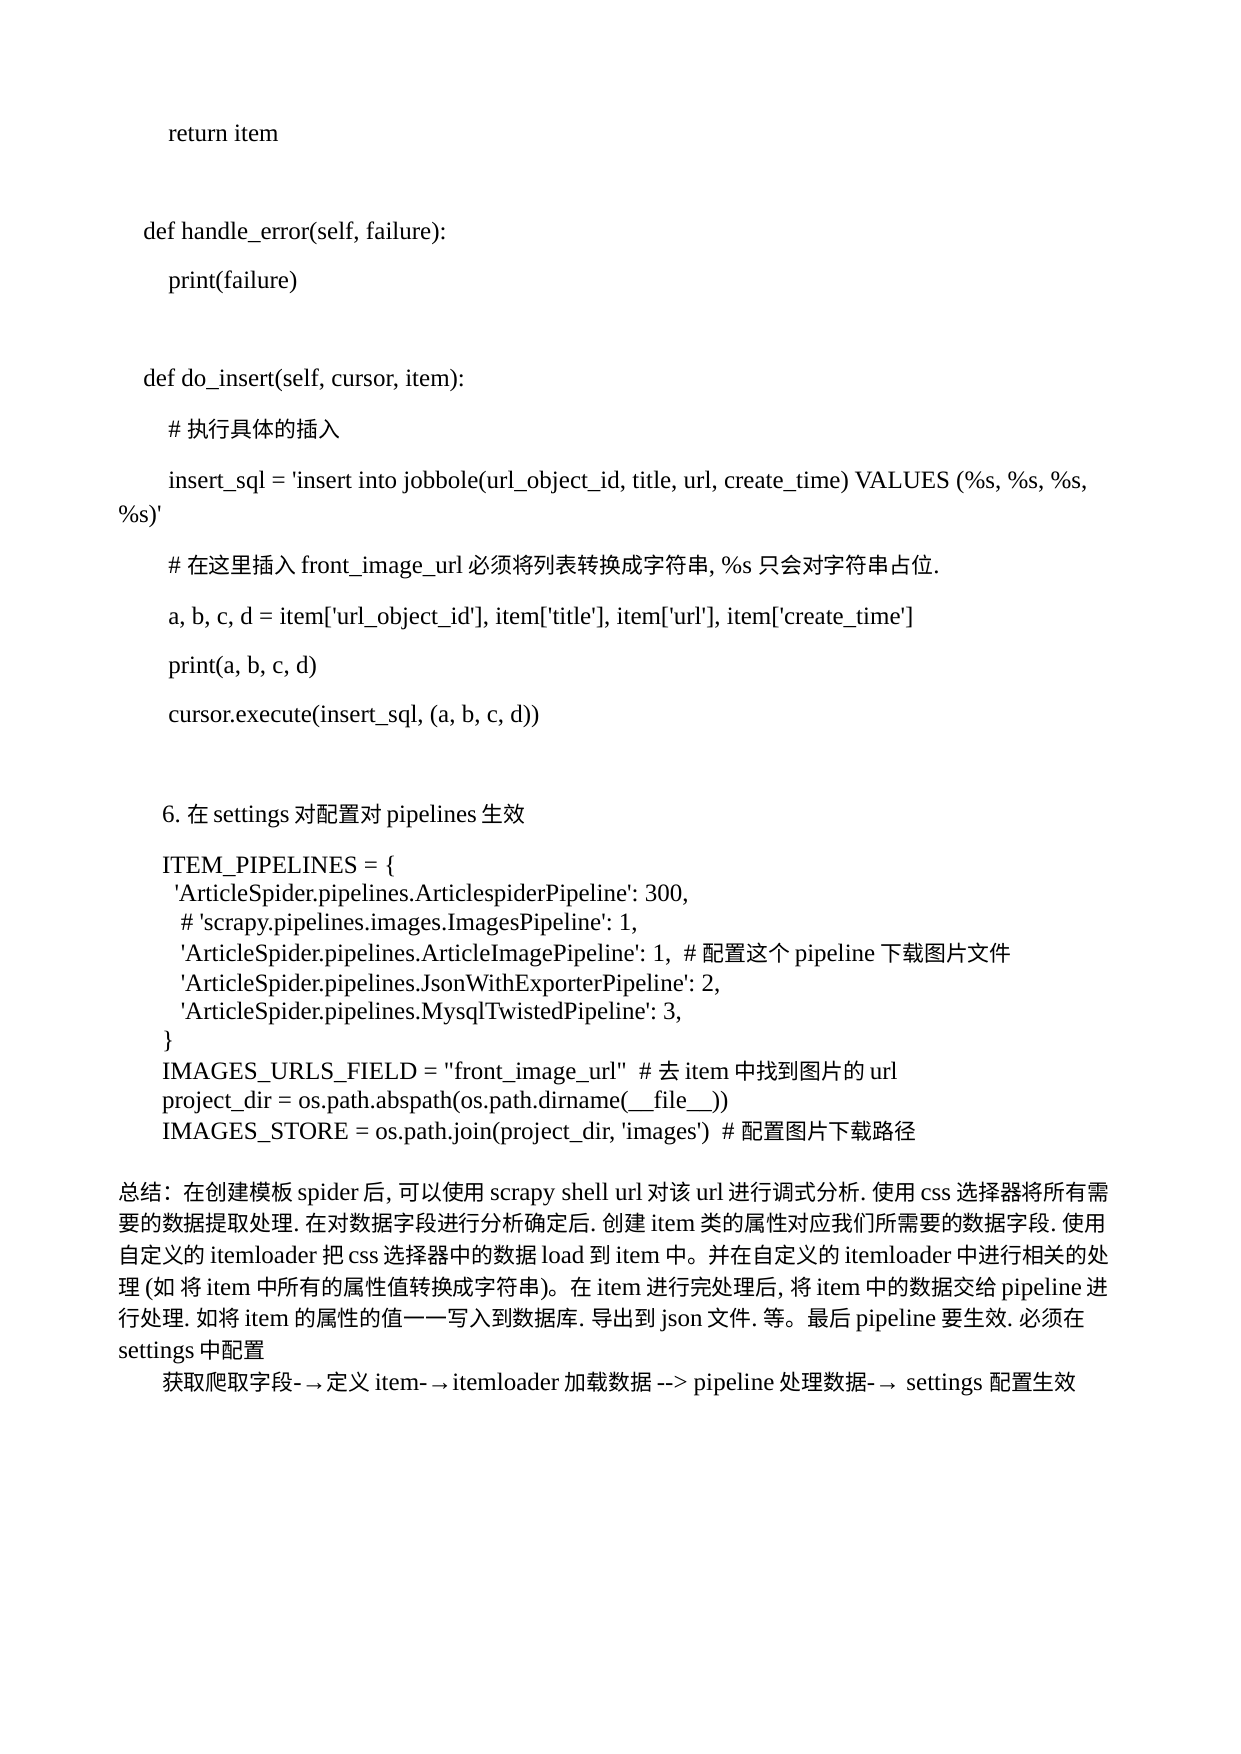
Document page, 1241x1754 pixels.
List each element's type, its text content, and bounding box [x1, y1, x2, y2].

text 'ArticleSpider.pipelines.ArticlespiderPipeline': 300, [118, 878, 1122, 907]
text 6. 在settings对配置对pipelines生效 [118, 797, 1122, 829]
text insert_sql = 'insert into jobbole(url_object_id, title, url, create_time) VALUES (%s, %s, %s, %s)' [118, 465, 1122, 528]
text # 'scrapy.pipelines.images.ImagesPipeline': 1, [118, 907, 1122, 936]
text 'ArticleSpider.pipelines.MysqlTwistedPipeline': 3, [118, 996, 1122, 1025]
text 总结：在创建模板spider后, 可以使用scrapy shell url对该url进行调式分析. 使用css选择器将所有需要的数据提取处理. 在对数据字段进行分析确定后. 创建item类的属性对应我们所需要的数据字段. 使用自定义的itemloader把css选择器中的数据load到item中。并在自定义的itemloader中进行相关的处理 (如 将item中所有的属性值转换成字符串)。在item进行完处理后, 将item中的数据交给pipeline进行处理. 如将item的属性的值一一写入到数据库. 导出到json文件. 等。最后pipeline要生效. 必须在settings中配置 [118, 1175, 1122, 1365]
text # 在这里插入front_image_url必须将列表转换成字符串, %s 只会对字符串占位. [118, 548, 1122, 580]
text a, b, c, d = item['url_object_id'], item['title'], item['url'], item['create_time'] [118, 601, 1122, 630]
text def handle_error(self, failure): [118, 216, 1122, 245]
text IMAGES_STORE = os.path.join(project_dir, 'images') # 配置图片下载路径 [118, 1114, 1122, 1146]
text 'ArticleSpider.pipelines.ArticleImagePipeline': 1, # 配置这个pipeline下载图片文件 [118, 936, 1122, 968]
text return item [118, 118, 1122, 147]
text 获取爬取字段-→定义item-→itemloader加载数据 --> pipeline处理数据-→ settings 配置生效 [118, 1365, 1122, 1396]
text IMAGES_URLS_FIELD = "front_image_url" # 去item中找到图片的url [118, 1054, 1122, 1086]
text # 执行具体的插入 [118, 412, 1122, 444]
text cursor.execute(insert_sql, (a, b, c, d)) [118, 699, 1122, 728]
text project_dir = os.path.abspath(os.path.dirname(__file__)) [118, 1086, 1122, 1114]
text print(a, b, c, d) [118, 650, 1122, 679]
text def do_insert(self, cursor, item): [118, 363, 1122, 392]
text } [118, 1025, 1122, 1054]
text print(failure) [118, 265, 1122, 294]
text 'ArticleSpider.pipelines.JsonWithExporterPipeline': 2, [118, 968, 1122, 996]
text ITEM_PIPELINES = { [118, 850, 1122, 878]
